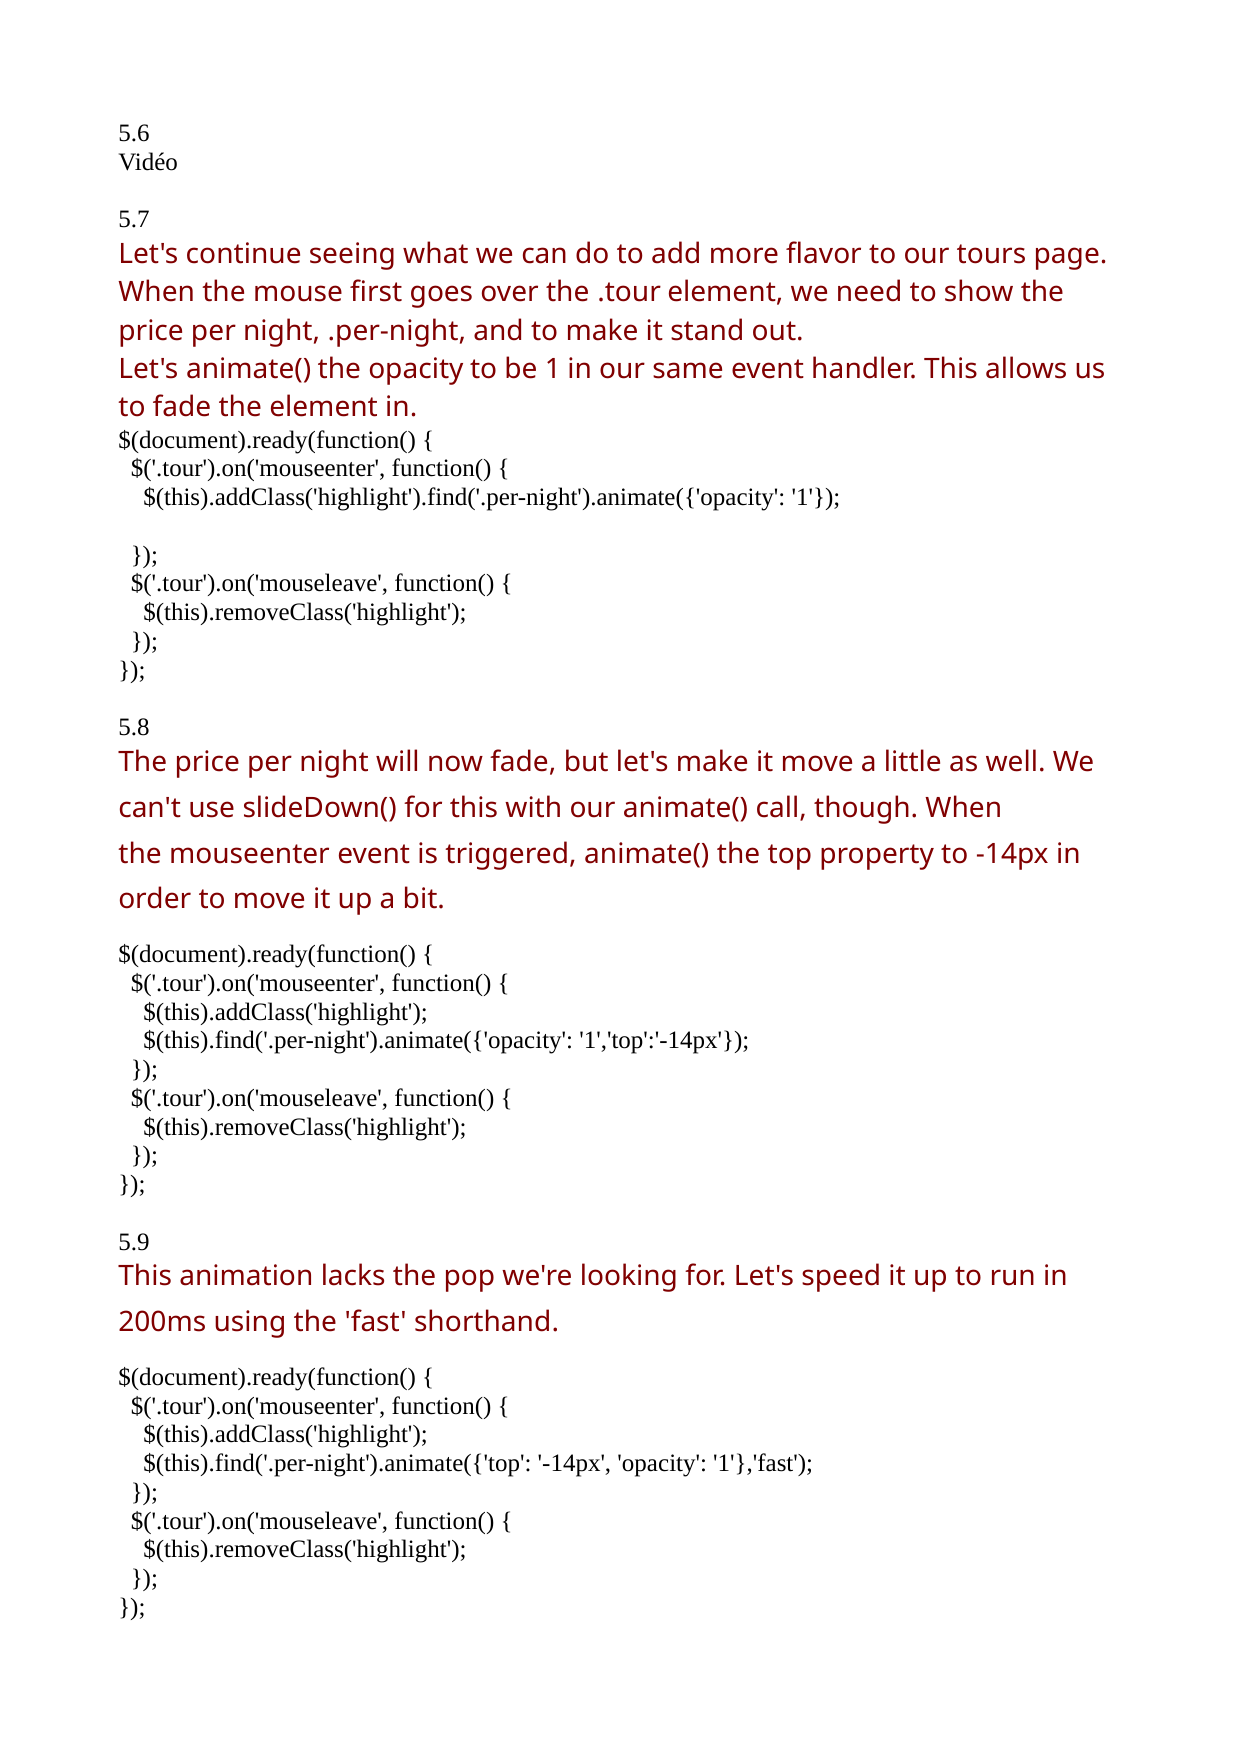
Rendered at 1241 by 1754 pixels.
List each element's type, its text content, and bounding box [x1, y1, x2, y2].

text }); [118, 1169, 1122, 1198]
text $(this).find('.per-night').animate({'opacity': '1','top':'-14px'}); [118, 1026, 1122, 1054]
text $(this).addClass('highlight').find('.per-night').animate({'opacity': '1'}); [118, 482, 1122, 511]
text $(document).ready(function() { [118, 425, 1122, 453]
text $(this).addClass('highlight'); [118, 997, 1122, 1026]
text $('.tour').on('mouseenter', function() { [118, 1391, 1122, 1419]
text }); [118, 1054, 1122, 1083]
text $(this).removeClass('highlight'); [118, 1534, 1122, 1563]
text }); [118, 1592, 1122, 1621]
text }); [118, 1563, 1122, 1592]
text $(document).ready(function() { [118, 939, 1122, 968]
text $('.tour').on('mouseleave', function() { [118, 1083, 1122, 1112]
text 5.7 [118, 204, 1122, 233]
text $(this).removeClass('highlight'); [118, 1112, 1122, 1141]
text $(this).addClass('highlight'); [118, 1419, 1122, 1448]
text 5.8 [118, 712, 1122, 741]
text }); [118, 626, 1122, 655]
text $(this).removeClass('highlight'); [118, 597, 1122, 626]
text $(this).find('.per-night').animate({'top': '-14px', 'opacity': '1'},'fast'); [118, 1448, 1122, 1477]
text This animation lacks the pop we're looking for. Let's speed it up to run in 200ms using the 'fast' shorthand. [118, 1256, 1122, 1340]
text $('.tour').on('mouseenter', function() { [118, 968, 1122, 997]
text $('.tour').on('mouseenter', function() { [118, 453, 1122, 482]
text 5.6 [118, 118, 1122, 147]
text The price per night will now fade, but let's make it move a little as well. We can't use slideDown() for this with our animate() call, though. When the mouseenter event is triggered, animate() the top property to -14px in order to move it up a bit. [118, 741, 1122, 917]
text Let's continue seeing what we can do to add more flavor to our tours page. When the mouse first goes over the .tour element, we need to show the price per night, .per-night, and to make it stand out. Let's animate() the opacity to be 1 in our same event handler. This allows us to fade the element in. [118, 233, 1122, 425]
text Vidéo [118, 147, 1122, 176]
text }); [118, 1141, 1122, 1169]
text $('.tour').on('mouseleave', function() { [118, 1506, 1122, 1534]
text 5.9 [118, 1227, 1122, 1256]
text }); [118, 655, 1122, 683]
text }); [118, 540, 1122, 568]
text $(document).ready(function() { [118, 1362, 1122, 1391]
text $('.tour').on('mouseleave', function() { [118, 568, 1122, 597]
text }); [118, 1477, 1122, 1506]
